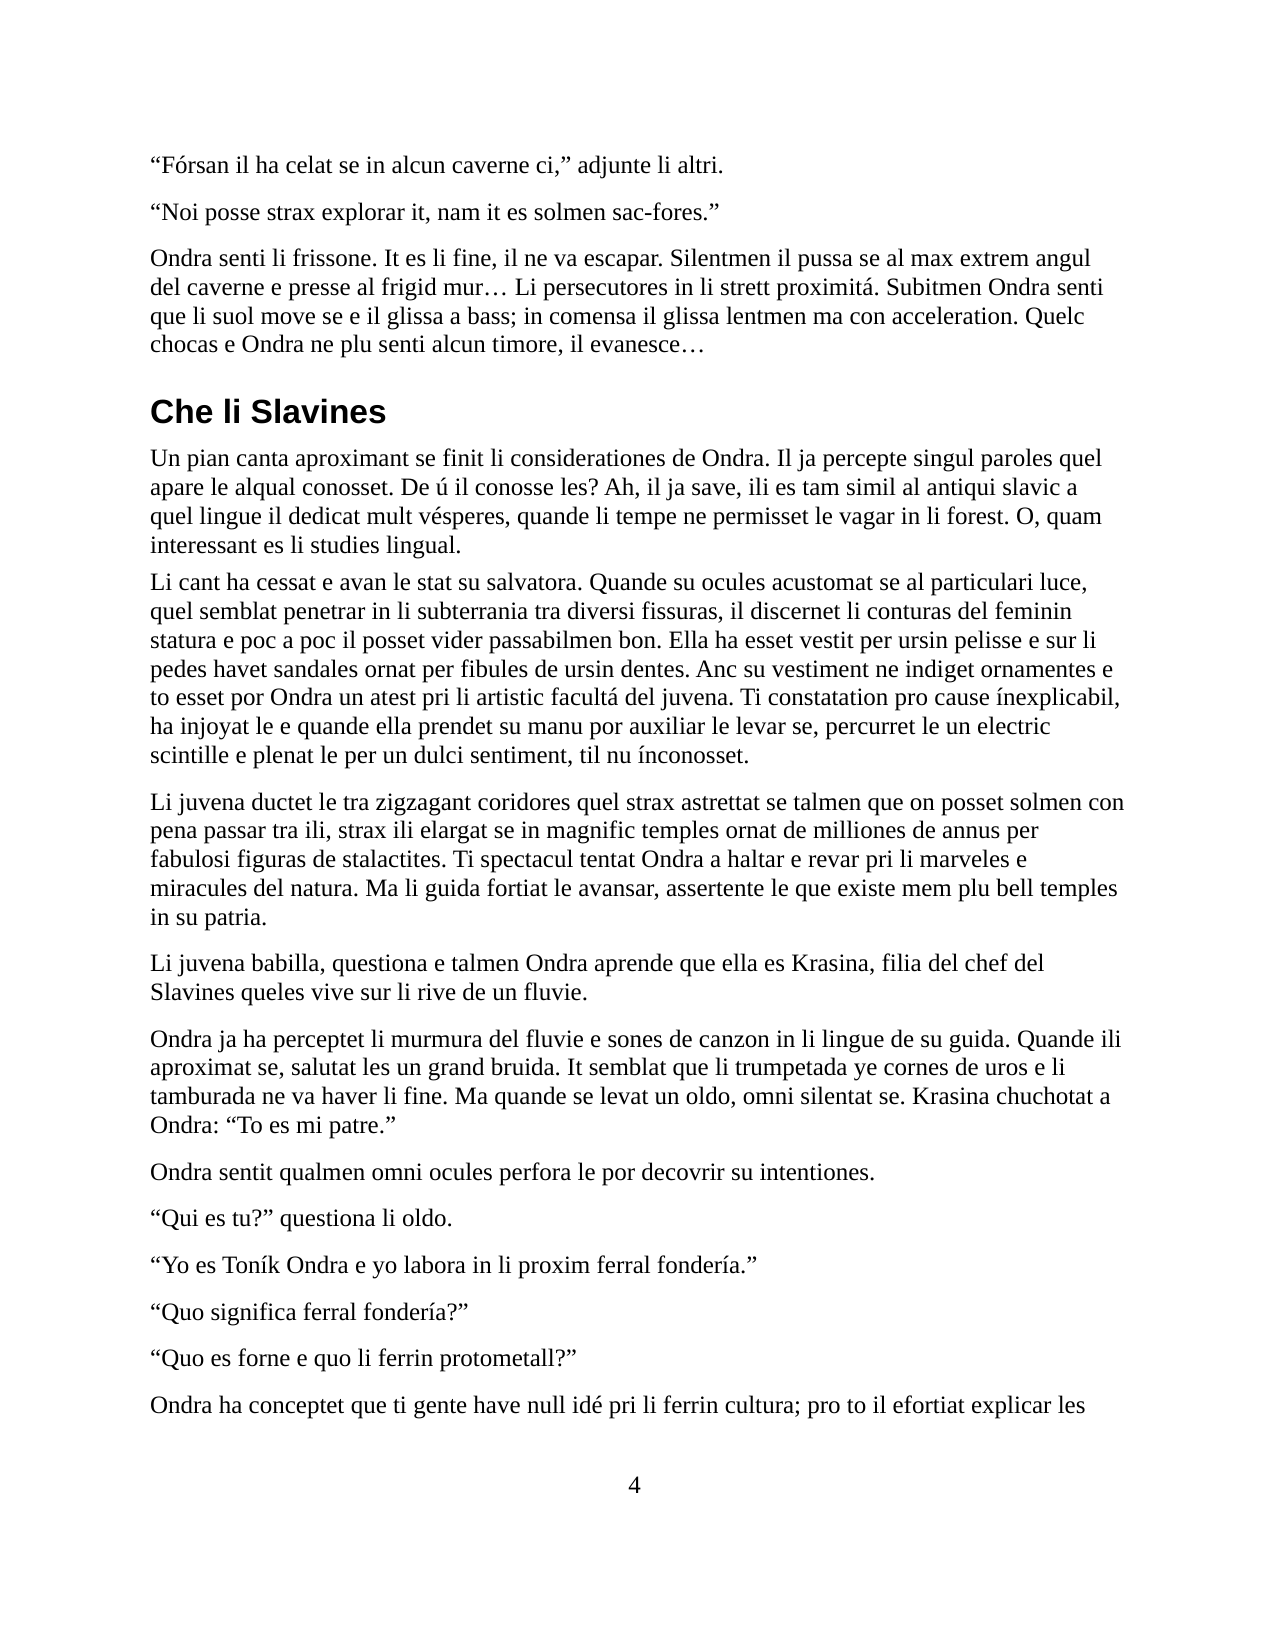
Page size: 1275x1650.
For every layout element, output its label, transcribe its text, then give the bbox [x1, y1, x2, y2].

text Ondra sentit qualmen omni ocules perfora le por decovrir su intentiones. [150, 1157, 1125, 1185]
text “Qui es tu?” questiona li oldo. [150, 1203, 1125, 1232]
text “Noi posse strax explorar it, nam it es solmen sac-fores.” [150, 197, 1125, 225]
text “Quo significa ferral fondería?” [150, 1297, 1125, 1325]
text Ondra ja ha perceptet li murmura del fluvie e sones de canzon in li lingue de su guida. Quande ili aproximat se, salutat les un grand bruida. It semblat que li trumpetada ye cornes de uros e li tamburada ne va haver li fine. Ma quande se levat un oldo, omni silentat se. Krasina chuchotat a Ondra: “To es mi patre.” [150, 1024, 1125, 1139]
text Ondra senti li frissone. It es li fine, il ne va escapar. Silentmen il pussa se al max extrem angul del caverne e presse al frigid mur…​ Li persecutores in li strett proximitá. Subitmen Ondra senti que li suol move se e il glissa a bass; in comensa il glissa lentmen ma con acceleration. Quelc chocas e Ondra ne plu senti alcun timore, il evanesce…​ [150, 243, 1125, 358]
text Li cant ha cessat e avan le stat su salvatora. Quande su ocules acustomat se al particulari luce, quel semblat penetrar in li subterrania tra diversi fissuras, il discernet li conturas del feminin statura e poc a poc il posset vider passabilmen bon. Ella ha esset vestit per ursin pelisse e sur li pedes havet sandales ornat per fibules de ursin dentes. Anc su vestiment ne indiget ornamentes e to esset por Ondra un atest pri li artistic facultá del juvena. Ti constatation pro cause ínexplicabil, ha injoyat le e quande ella prendet su manu por auxiliar le levar se, percurret le un electric scintille e plenat le per un dulci sentiment, til nu ínconosset. [150, 567, 1125, 769]
text Ondra ha conceptet que ti gente have null idé pri li ferrin cultura; pro to il efortiat explicar les [150, 1390, 1125, 1419]
text “Fórsan il ha celat se in alcun caverne ci,” adjunte li altri. [150, 150, 1125, 179]
text Un pian canta aproximant se finit li considerationes de Ondra. Il ja percepte singul paroles quel apare le alqual conosset. De ú il conosse les? Ah, il ja save, ili es tam simil al antiqui slavic a quel lingue il dedicat mult vésperes, quande li tempe ne permisset le vagar in li forest. O, quam interessant es li studies lingual. [150, 443, 1125, 558]
text Li juvena ductet le tra zigzagant coridores quel strax astrettat se talmen que on posset solmen con pena passar tra ili, strax ili elargat se in magnific temples ornat de milliones de annus per fabulosi figuras de stalactites. Ti spectacul tentat Ondra a haltar e revar pri li marveles e miracules del natura. Ma li guida fortiat le avansar, assertente le que existe mem plu bell temples in su patria. [150, 787, 1125, 930]
subtitle Che li Slavines [150, 392, 1125, 431]
text “Quo es forne e quo li ferrin protometall?” [150, 1343, 1125, 1372]
text Li juvena babilla, questiona e talmen Ondra aprende que ella es Krasina, filia del chef del Slavines queles vive sur li rive de un fluvie. [150, 948, 1125, 1006]
text “Yo es Toník Ondra e yo labora in li proxim ferral fondería.” [150, 1250, 1125, 1279]
